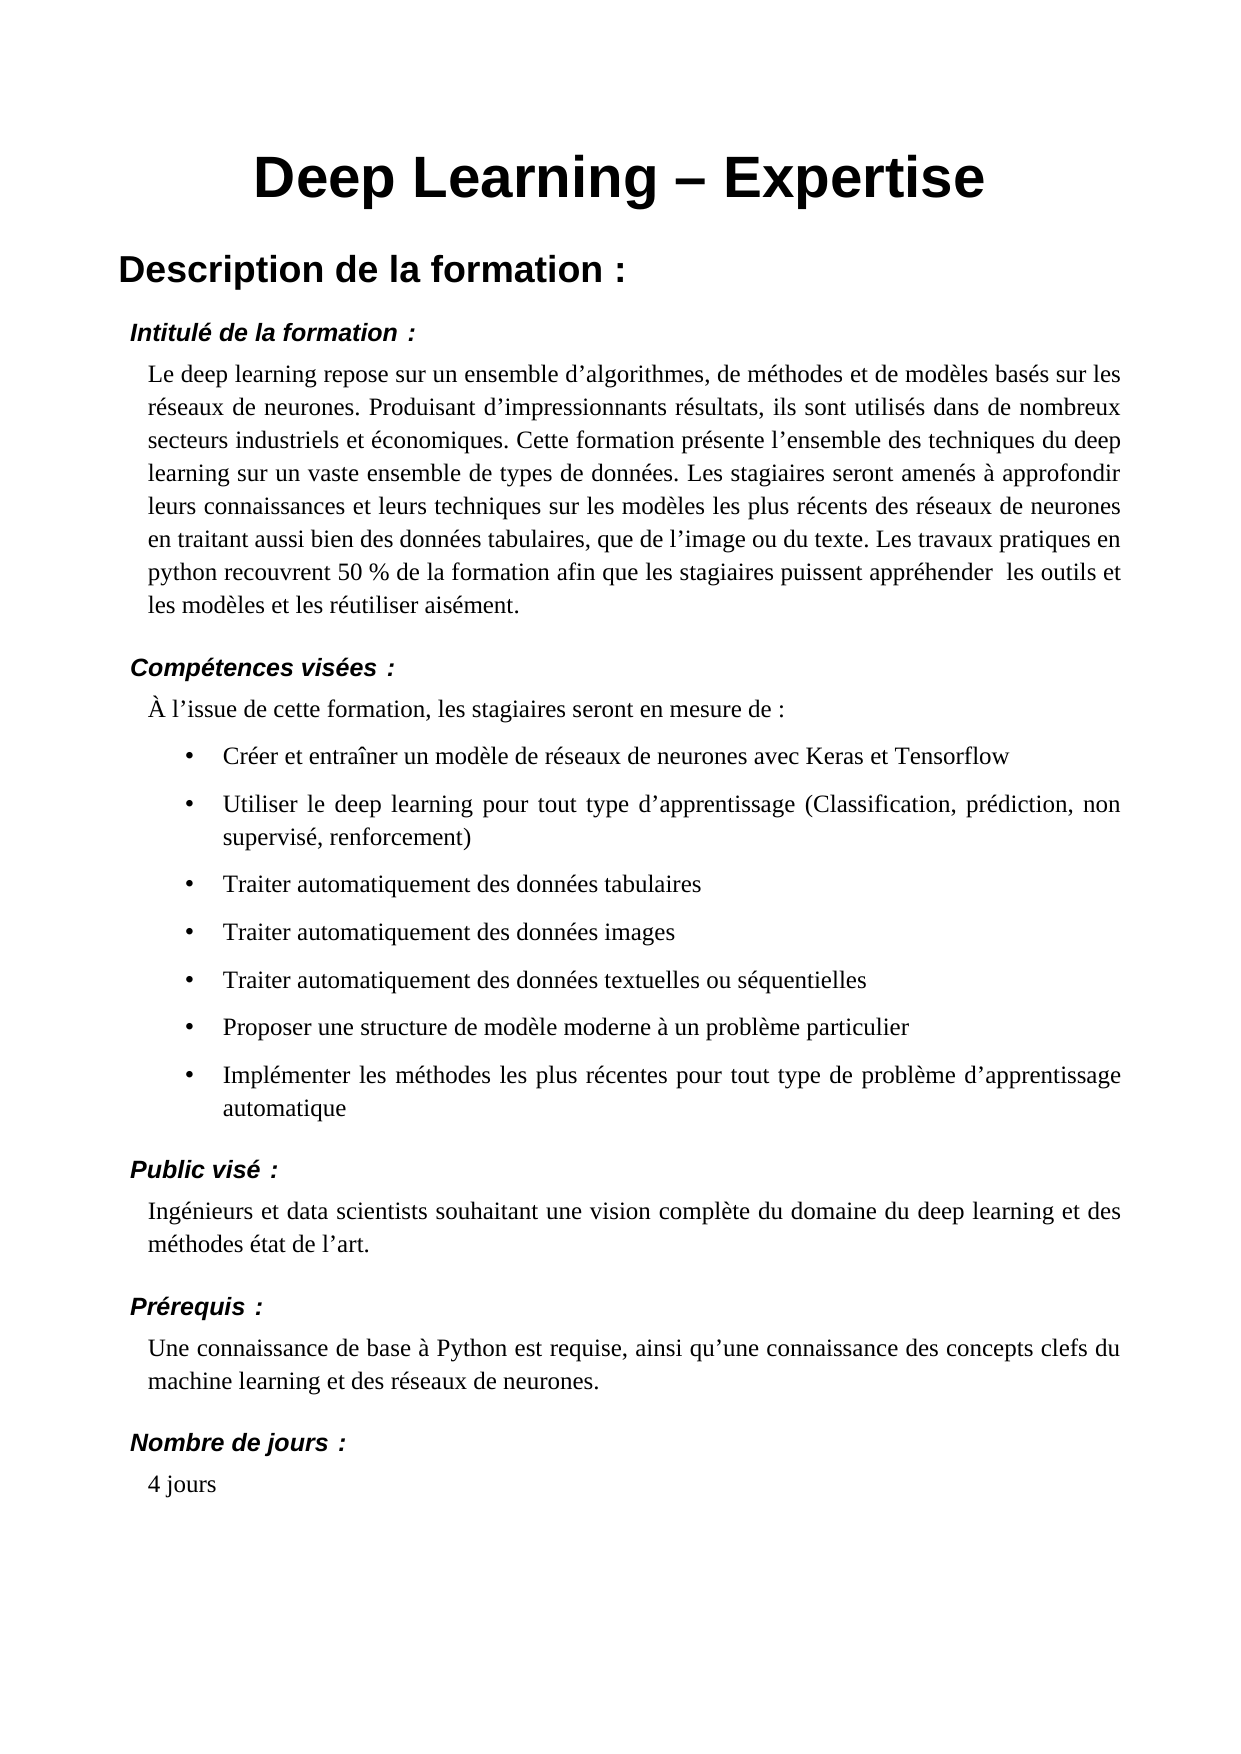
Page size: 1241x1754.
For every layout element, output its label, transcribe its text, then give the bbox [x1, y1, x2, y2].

text À l’issue de cette formation, les stagiaires seront en mesure de : [148, 694, 1122, 722]
list Implémenter les méthodes les plus récentes pour tout type de problème d’apprentissage automatique [185, 1060, 1122, 1122]
title Deep Learning – Expertise [118, 143, 1122, 210]
list Proposer une structure de modèle moderne à un problème particulier [185, 1012, 1122, 1041]
subtitle Public visé : [130, 1155, 1110, 1184]
subtitle Intitulé de la formation : [130, 318, 1110, 347]
text Ingénieurs et data scientists souhaitant une vision complète du domaine du deep learning et des méthodes état de l’art. [148, 1196, 1122, 1258]
text Une connaissance de base à Python est requise, ainsi qu’une connaissance des concepts clefs du machine learning et des réseaux de neurones. [148, 1333, 1122, 1395]
subtitle Compétences visées : [130, 652, 1110, 681]
list Créer et entraîner un modèle de réseaux de neurones avec Keras et Tensorflow [185, 741, 1122, 770]
list Traiter automatiquement des données tabulaires [185, 869, 1122, 898]
list Traiter automatiquement des données textuelles ou séquentielles [185, 965, 1122, 993]
text 4 jours [148, 1469, 1122, 1498]
list Utiliser le deep learning pour tout type d’apprentissage (Classification, prédiction, non supervisé, renforcement) [185, 789, 1122, 851]
list Traiter automatiquement des données images [185, 917, 1122, 946]
subtitle Nombre de jours : [130, 1428, 1110, 1457]
subtitle Prérequis : [130, 1292, 1110, 1320]
subtitle Description de la formation : [118, 248, 1122, 291]
text Le deep learning repose sur un ensemble d’algorithmes, de méthodes et de modèles basés sur les réseaux de neurones. Produisant d’impressionnants résultats, ils sont utilisés dans de nombreux secteurs industriels et économiques. Cette formation présente l’ensemble des techniques du deep learning sur un vaste ensemble de types de données. Les stagiaires seront amenés à approfondir leurs connaissances et leurs techniques sur les modèles les plus récents des réseaux de neurones en traitant aussi bien des données tabulaires, que de l’image ou du texte. Les travaux pratiques en python recouvrent 50 % de la formation afin que les stagiaires puissent appréhender les outils et les modèles et les réutiliser aisément. [148, 359, 1122, 619]
